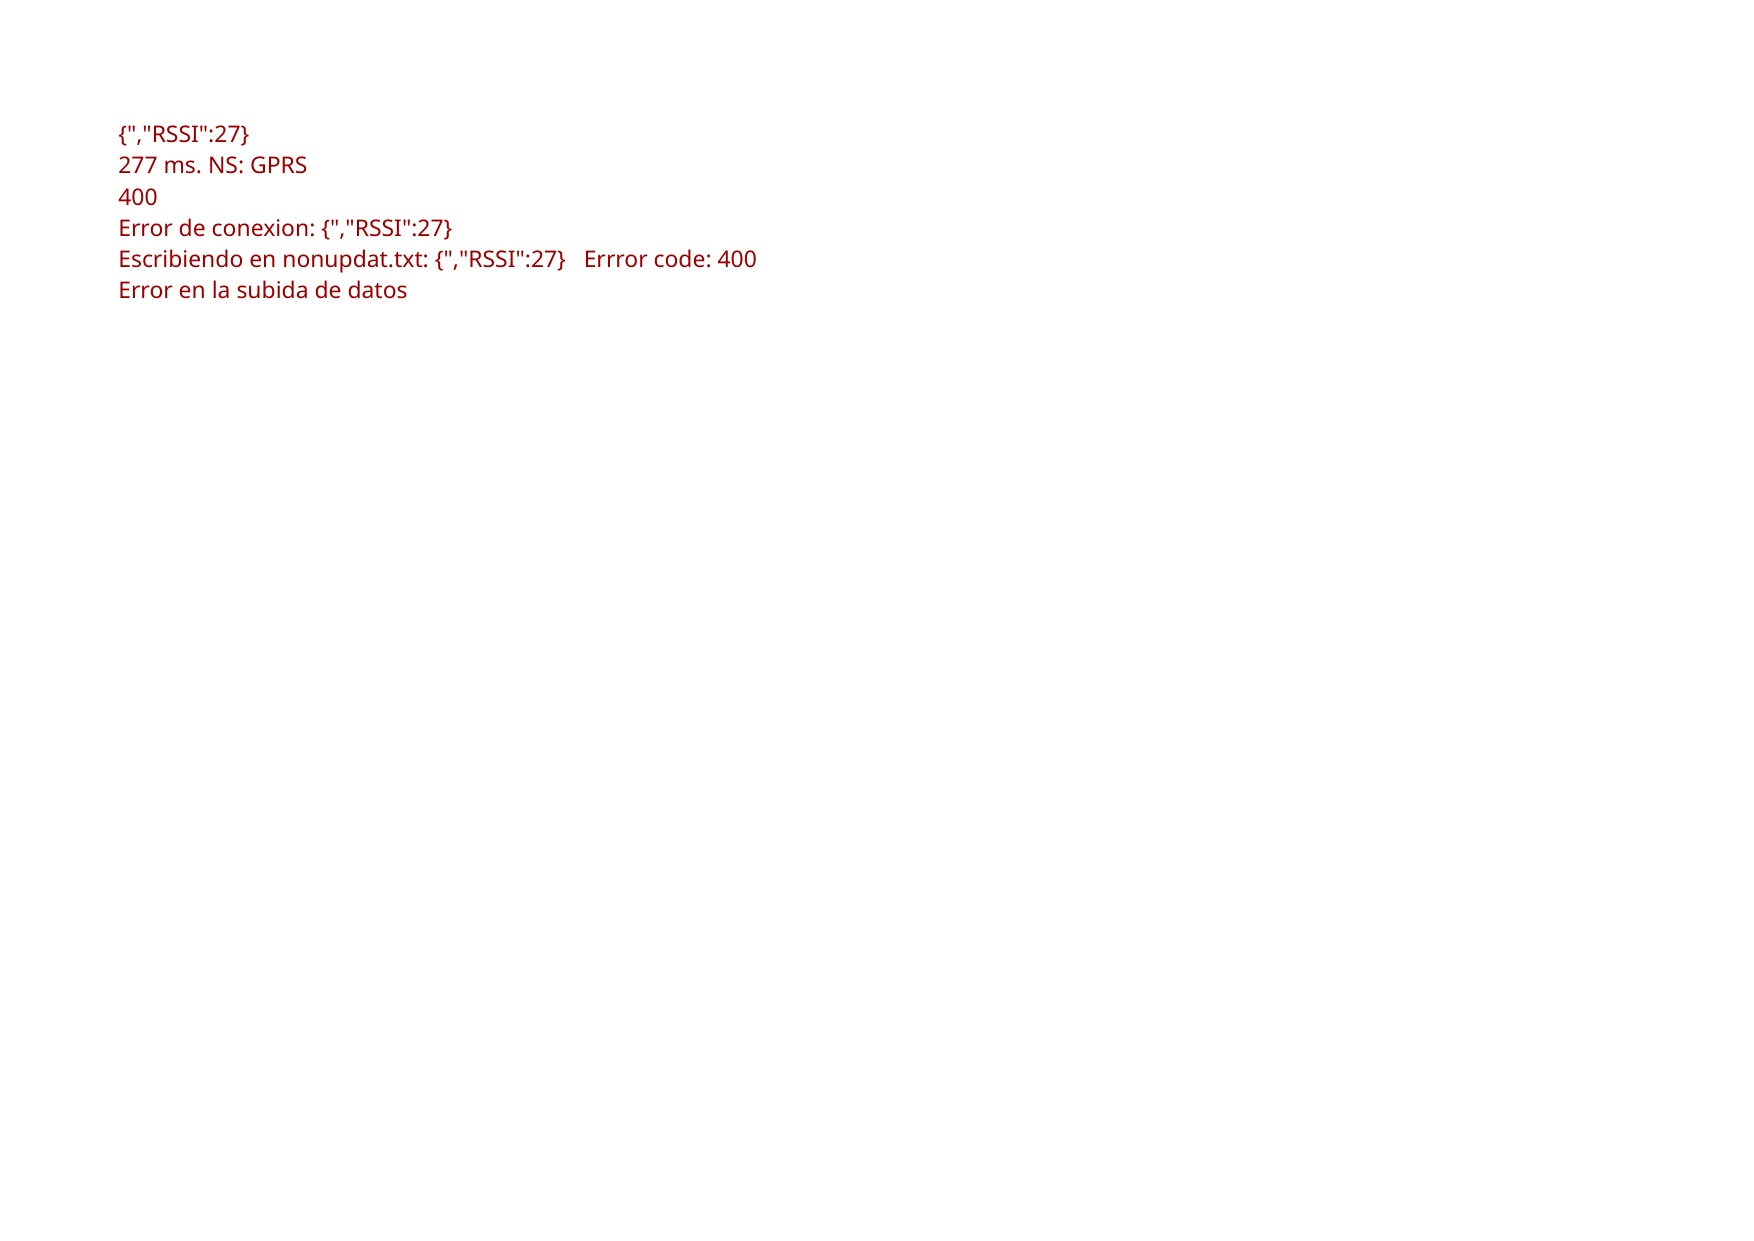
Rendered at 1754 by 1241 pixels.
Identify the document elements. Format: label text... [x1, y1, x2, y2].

text 277 ms. NS: GPRS [118, 149, 1635, 181]
text Escribiendo en nonupdat.txt: {","RSSI":27} Errror code: 400 [118, 243, 1635, 274]
text Error en la subida de datos [118, 274, 1635, 306]
text Error de conexion: {","RSSI":27} [118, 212, 1635, 243]
text 400 [118, 181, 1635, 212]
text {","RSSI":27} [118, 118, 1635, 149]
